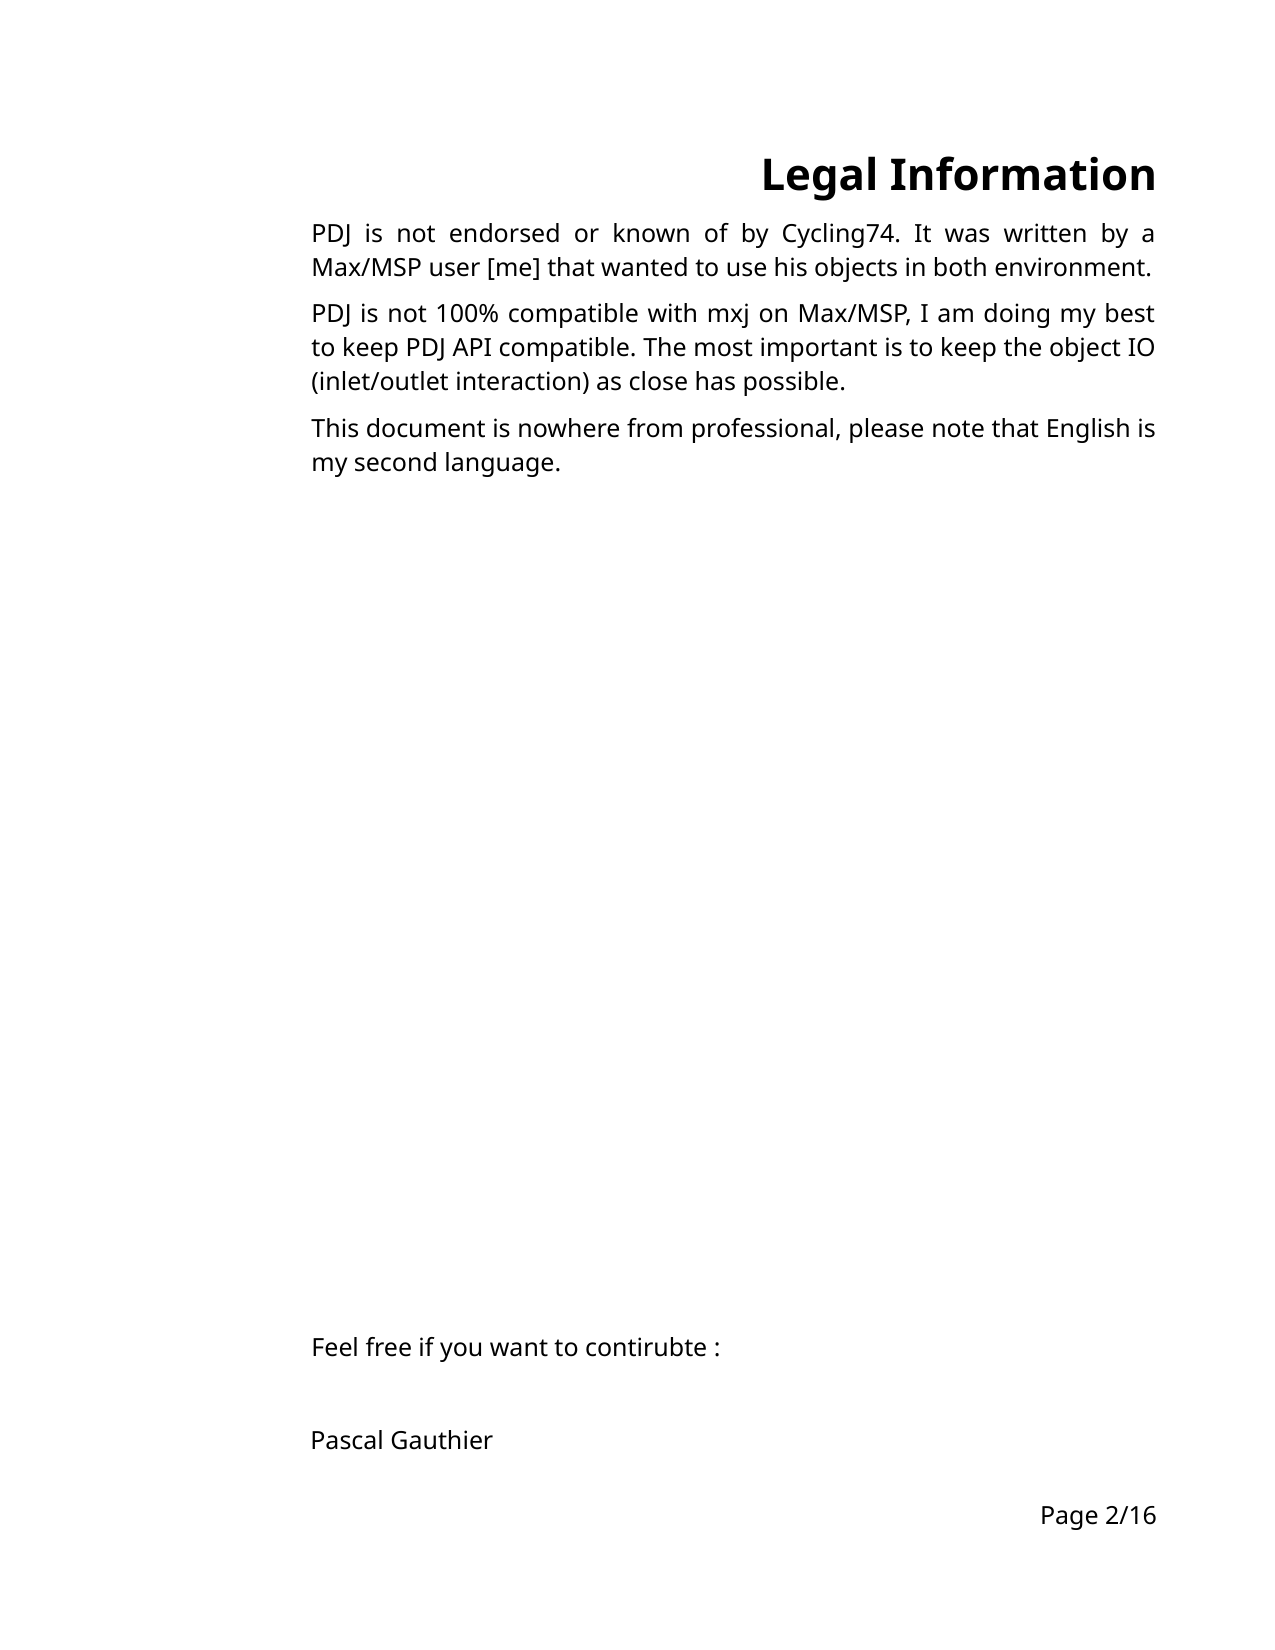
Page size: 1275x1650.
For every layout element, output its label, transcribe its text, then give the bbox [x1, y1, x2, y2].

subtitle Legal Information [156, 143, 1157, 203]
list PDJ is not 100% compatible with mxj on Max/MSP, I am doing my best to keep PDJ API compatible. The most important is to keep the object IO (inlet/outlet interaction) as close has possible. [274, 296, 1157, 398]
list Feel free if you want to contirubte : [274, 1329, 1157, 1363]
list PDJ is not endorsed or known of by Cycling74. It was written by a Max/MSP user [me] that wanted to use his objects in both environment. [274, 215, 1157, 283]
text Pascal Gauthier [236, 1422, 1157, 1456]
list This document is nowhere from professional, please note that English is my second language. [274, 411, 1157, 479]
